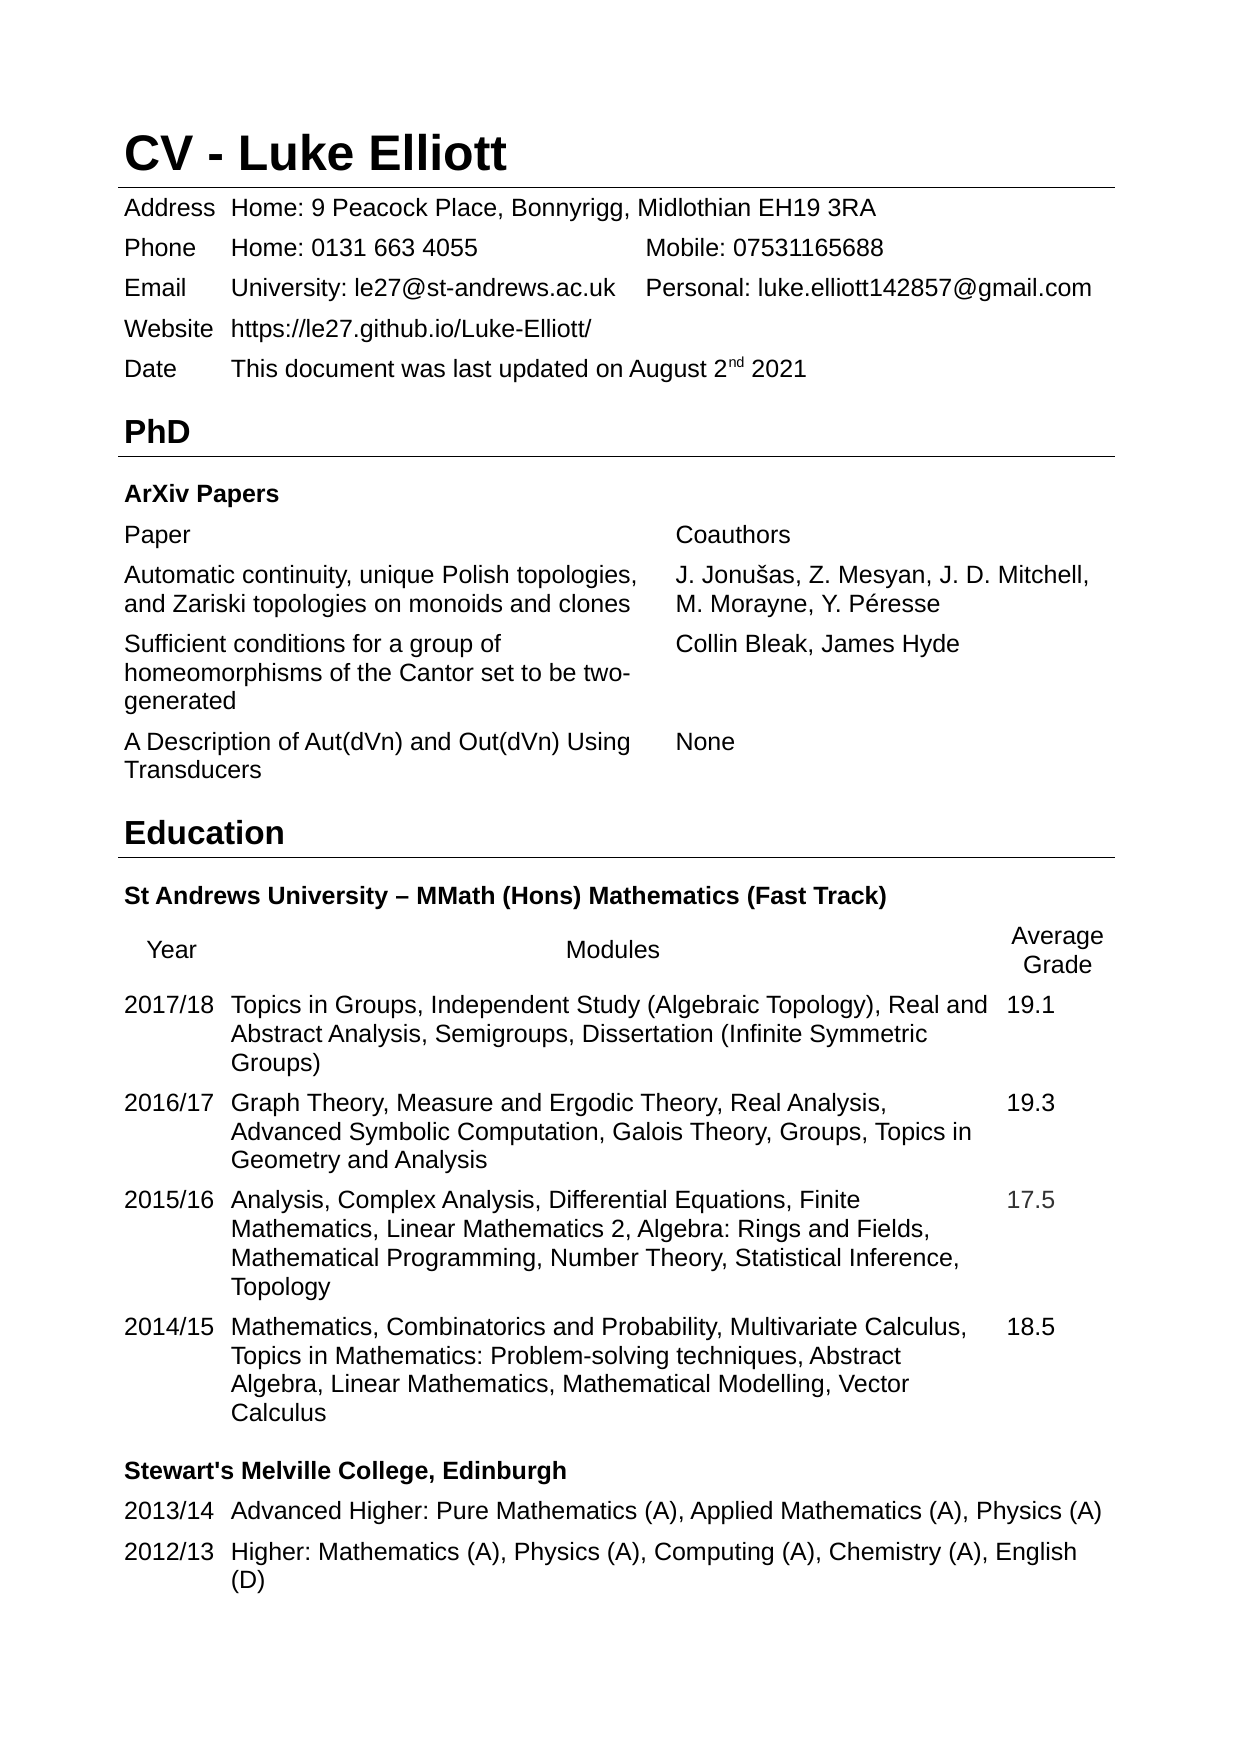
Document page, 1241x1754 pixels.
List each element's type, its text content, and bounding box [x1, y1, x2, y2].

table_cell Modules [225, 915, 1001, 984]
table_cell Paper [118, 514, 669, 554]
table_cell Address [118, 188, 225, 227]
table_cell Email [118, 268, 225, 308]
table_cell 2013/14 [118, 1491, 225, 1531]
table_cell Home: 9 Peacock Place, Bonnyrigg, Midlothian EH19 3RA [225, 188, 1114, 227]
table_cell Mobile: 07531165688 [640, 228, 1114, 268]
table_cell A Description of Aut(dVn) and Out(dVn) Using Transducers [118, 721, 669, 790]
table_cell None [670, 721, 1114, 790]
table_cell Collin Bleak, James Hyde [670, 623, 1114, 721]
table_cell 2017/18 [118, 984, 225, 1082]
table_cell This document was last updated on August 2nd 2021 [225, 348, 1114, 388]
table_cell University: le27@st-andrews.ac.uk [225, 268, 639, 308]
table_cell 19.3 [1001, 1082, 1114, 1180]
table_cell Graph Theory, Measure and Ergodic Theory, Real Analysis, Advanced Symbolic Computation, Galois Theory, Groups, Topics in Geometry and Analysis [225, 1082, 1001, 1180]
table_cell 2012/13 [118, 1531, 225, 1600]
table_cell 18.5 [1001, 1306, 1114, 1433]
table_cell Education [118, 790, 1114, 857]
table_cell Phone [118, 228, 225, 268]
table_cell 2016/17 [118, 1082, 225, 1180]
table_cell 17.5 [1001, 1180, 1114, 1306]
table_cell Automatic continuity, unique Polish topologies, and Zariski topologies on monoids and clones [118, 554, 669, 623]
table_cell 2015/16 [118, 1180, 225, 1306]
table_cell PhD [118, 388, 1114, 456]
table_cell ArXiv Papers [118, 457, 1114, 514]
table_cell Advanced Higher: Pure Mathematics (A), Applied Mathematics (A), Physics (A) [225, 1491, 1114, 1531]
table_cell J. Jonušas, Z. Mesyan, J. D. Mitchell, M. Morayne, Y. Péresse [670, 554, 1114, 623]
table_cell Average Grade [1001, 915, 1114, 984]
table_cell St Andrews University – MMath (Hons) Mathematics (Fast Track) [118, 858, 1114, 915]
table_cell Coauthors [670, 514, 1114, 554]
table_cell Home: 0131 663 4055 [225, 228, 639, 268]
table_cell Personal: luke.elliott142857@gmail.com [640, 268, 1114, 308]
table_cell Date [118, 348, 225, 388]
table_header CV - Luke Elliott [118, 118, 1114, 187]
table_cell 19.1 [1001, 984, 1114, 1082]
table_cell Higher: Mathematics (A), Physics (A), Computing (A), Chemistry (A), English (D) [225, 1531, 1114, 1600]
table_cell Analysis, Complex Analysis, Differential Equations, Finite Mathematics, Linear Mathematics 2, Algebra: Rings and Fields, Mathematical Programming, Number Theory, Statistical Inference, Topology [225, 1180, 1001, 1306]
table_cell Year [118, 915, 225, 984]
table_cell Mathematics, Combinatorics and Probability, Multivariate Calculus, Topics in Mathematics: Problem-solving techniques, Abstract Algebra, Linear Mathematics, Mathematical Modelling, Vector Calculus [225, 1306, 1001, 1433]
table_cell 2014/15 [118, 1306, 225, 1433]
table_cell Sufficient conditions for a group of homeomorphisms of the Cantor set to be two-generated [118, 623, 669, 721]
table_cell Website [118, 308, 225, 348]
table_cell Stewart's Melville College, Edinburgh [118, 1433, 1114, 1491]
table_cell Topics in Groups, Independent Study (Algebraic Topology), Real and Abstract Analysis, Semigroups, Dissertation (Infinite Symmetric Groups) [225, 984, 1001, 1082]
table_cell https://le27.github.io/Luke-Elliott/ [225, 308, 1114, 348]
